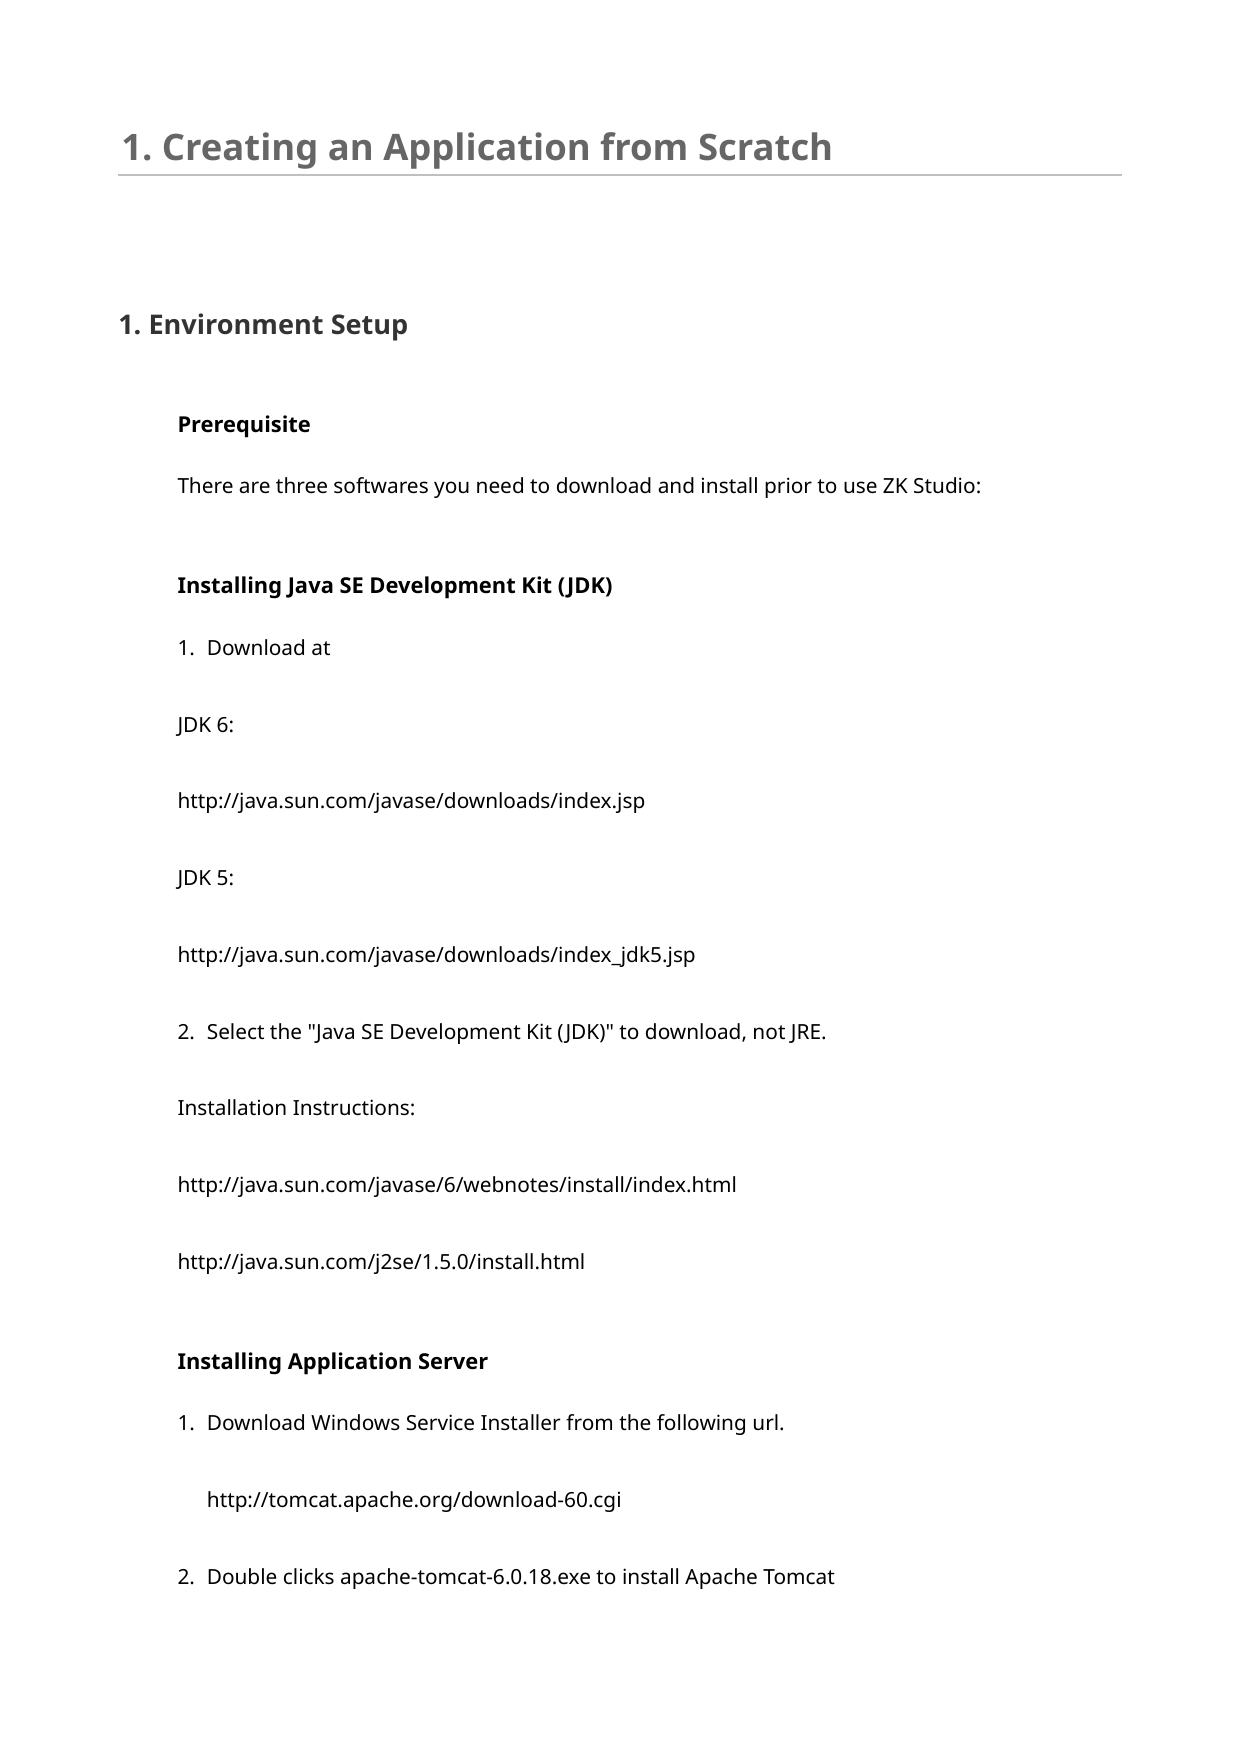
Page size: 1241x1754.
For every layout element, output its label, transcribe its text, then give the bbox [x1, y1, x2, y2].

text JDK 6: [177, 710, 1122, 738]
text http://java.sun.com/javase/6/webnotes/install/index.html [177, 1170, 1122, 1199]
text JDK 5: [177, 863, 1122, 892]
text http://java.sun.com/javase/downloads/index.jsp [177, 786, 1122, 815]
text http://java.sun.com/javase/downloads/index_jdk5.jsp [177, 940, 1122, 968]
text There are three softwares you need to download and install prior to use ZK Studio: [177, 471, 1122, 500]
subtitle Installing Application Server [177, 1346, 1122, 1376]
subtitle 1. Environment Setup [118, 306, 1122, 342]
list Download Windows Service Installer from the following url. [177, 1408, 1122, 1437]
list Select the "Java SE Development Kit (JDK)" to download, not JRE. [177, 1017, 1122, 1045]
text Installation Instructions: [177, 1093, 1122, 1122]
list Download at [177, 633, 1122, 661]
subtitle Installing Java SE Development Kit (JDK) [177, 570, 1122, 600]
list http://tomcat.apache.org/download-60.cgi [177, 1485, 1122, 1514]
list Double clicks apache-tomcat-6.0.18.exe to install Apache Tomcat [177, 1562, 1122, 1591]
text http://java.sun.com/j2se/1.5.0/install.html [177, 1247, 1122, 1276]
subtitle 1. Creating an Application from Scratch [118, 118, 1122, 174]
subtitle Prerequisite [177, 409, 1122, 438]
